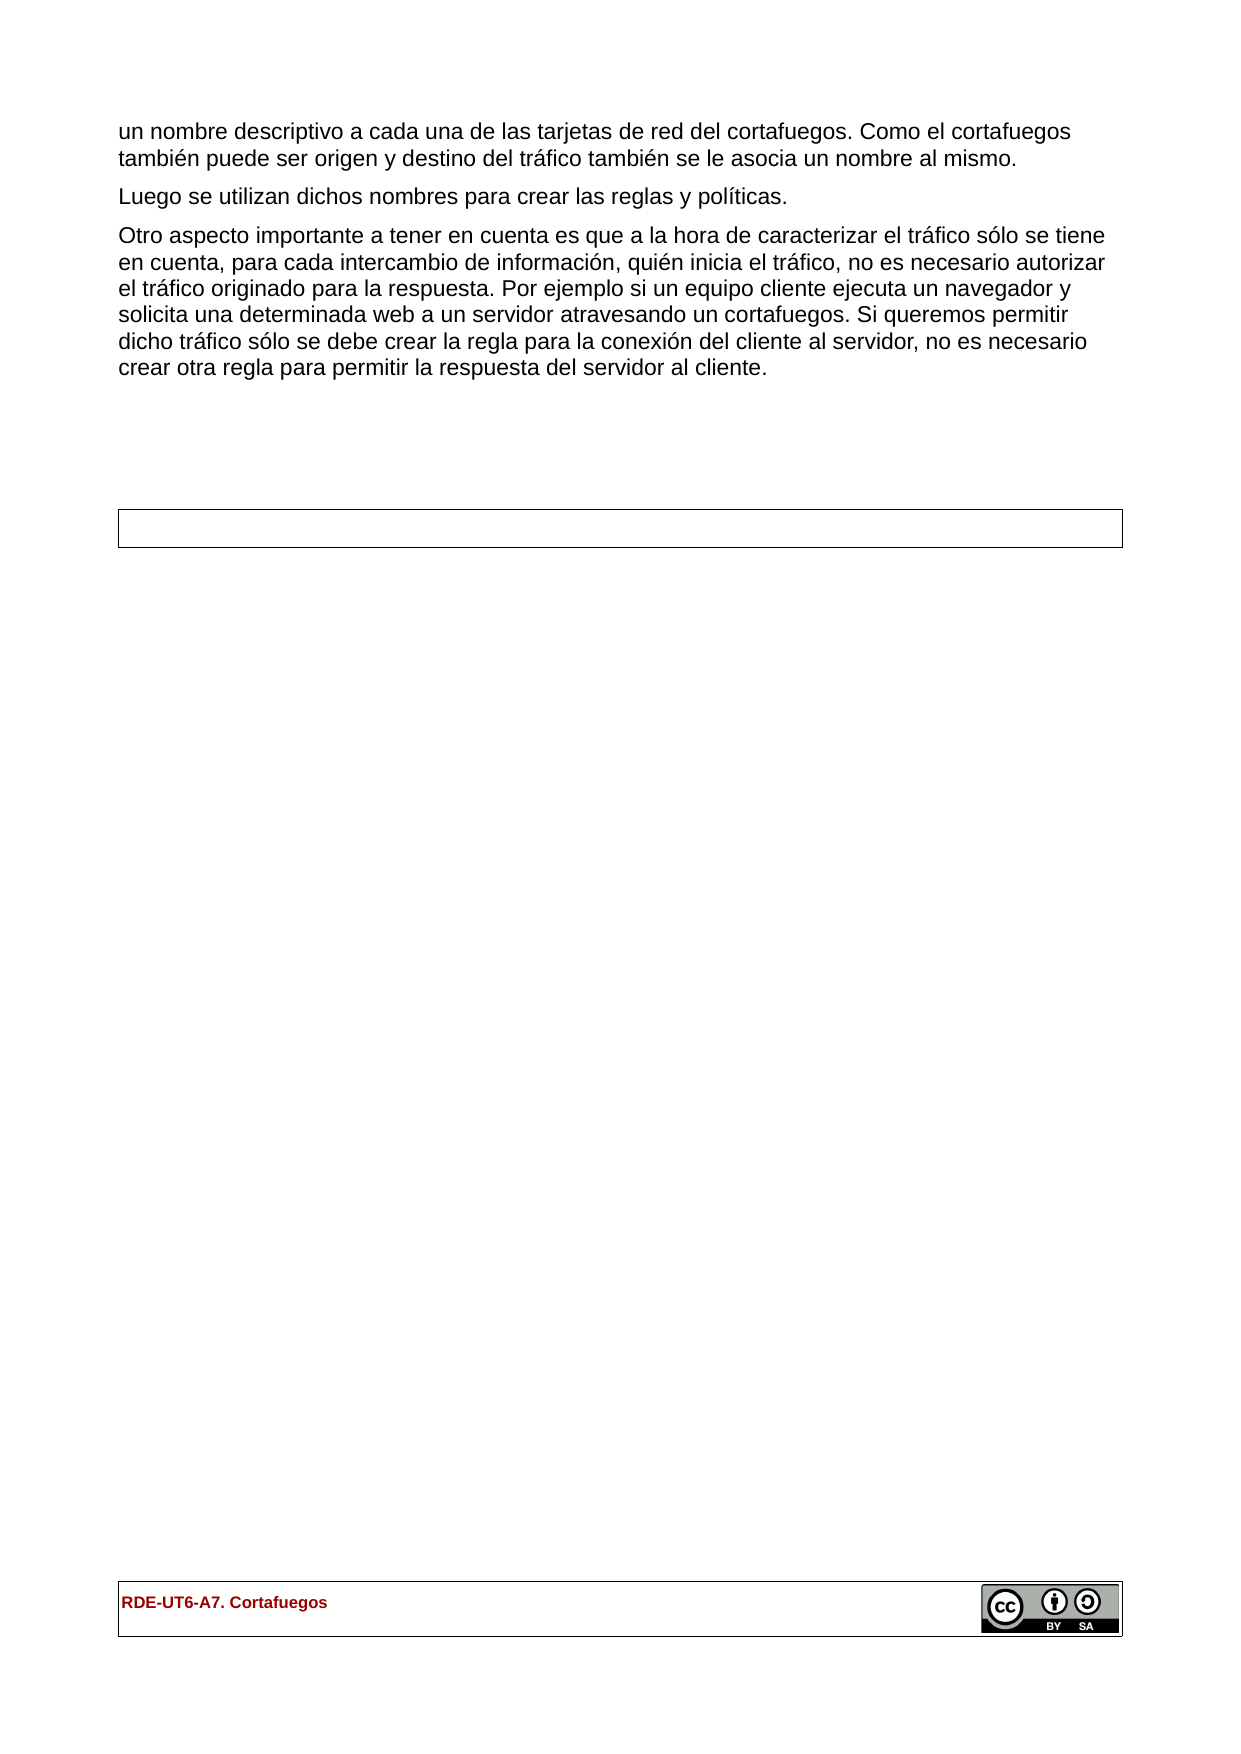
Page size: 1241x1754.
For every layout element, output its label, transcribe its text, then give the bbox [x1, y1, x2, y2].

table_header [119, 510, 1122, 547]
text Luego se utilizan dichos nombres para crear las reglas y políticas. [118, 183, 1122, 210]
picture [981, 1584, 1119, 1633]
text Otro aspecto importante a tener en cuenta es que a la hora de caracterizar el tráfico sólo se tiene en cuenta, para cada intercambio de información, quién inicia el tráfico, no es necesario autorizar el tráfico originado para la respuesta. Por ejemplo si un equipo cliente ejecuta un navegador y solicita una determinada web a un servidor atravesando un cortafuegos. Si queremos permitir dicho tráfico sólo se debe crear la regla para la conexión del cliente al servidor, no es necesario crear otra regla para permitir la respuesta del servidor al cliente. [118, 222, 1122, 380]
text un nombre descriptivo a cada una de las tarjetas de red del cortafuegos. Como el cortafuegos también puede ser origen y destino del tráfico también se le asocia un nombre al mismo. [118, 118, 1122, 171]
